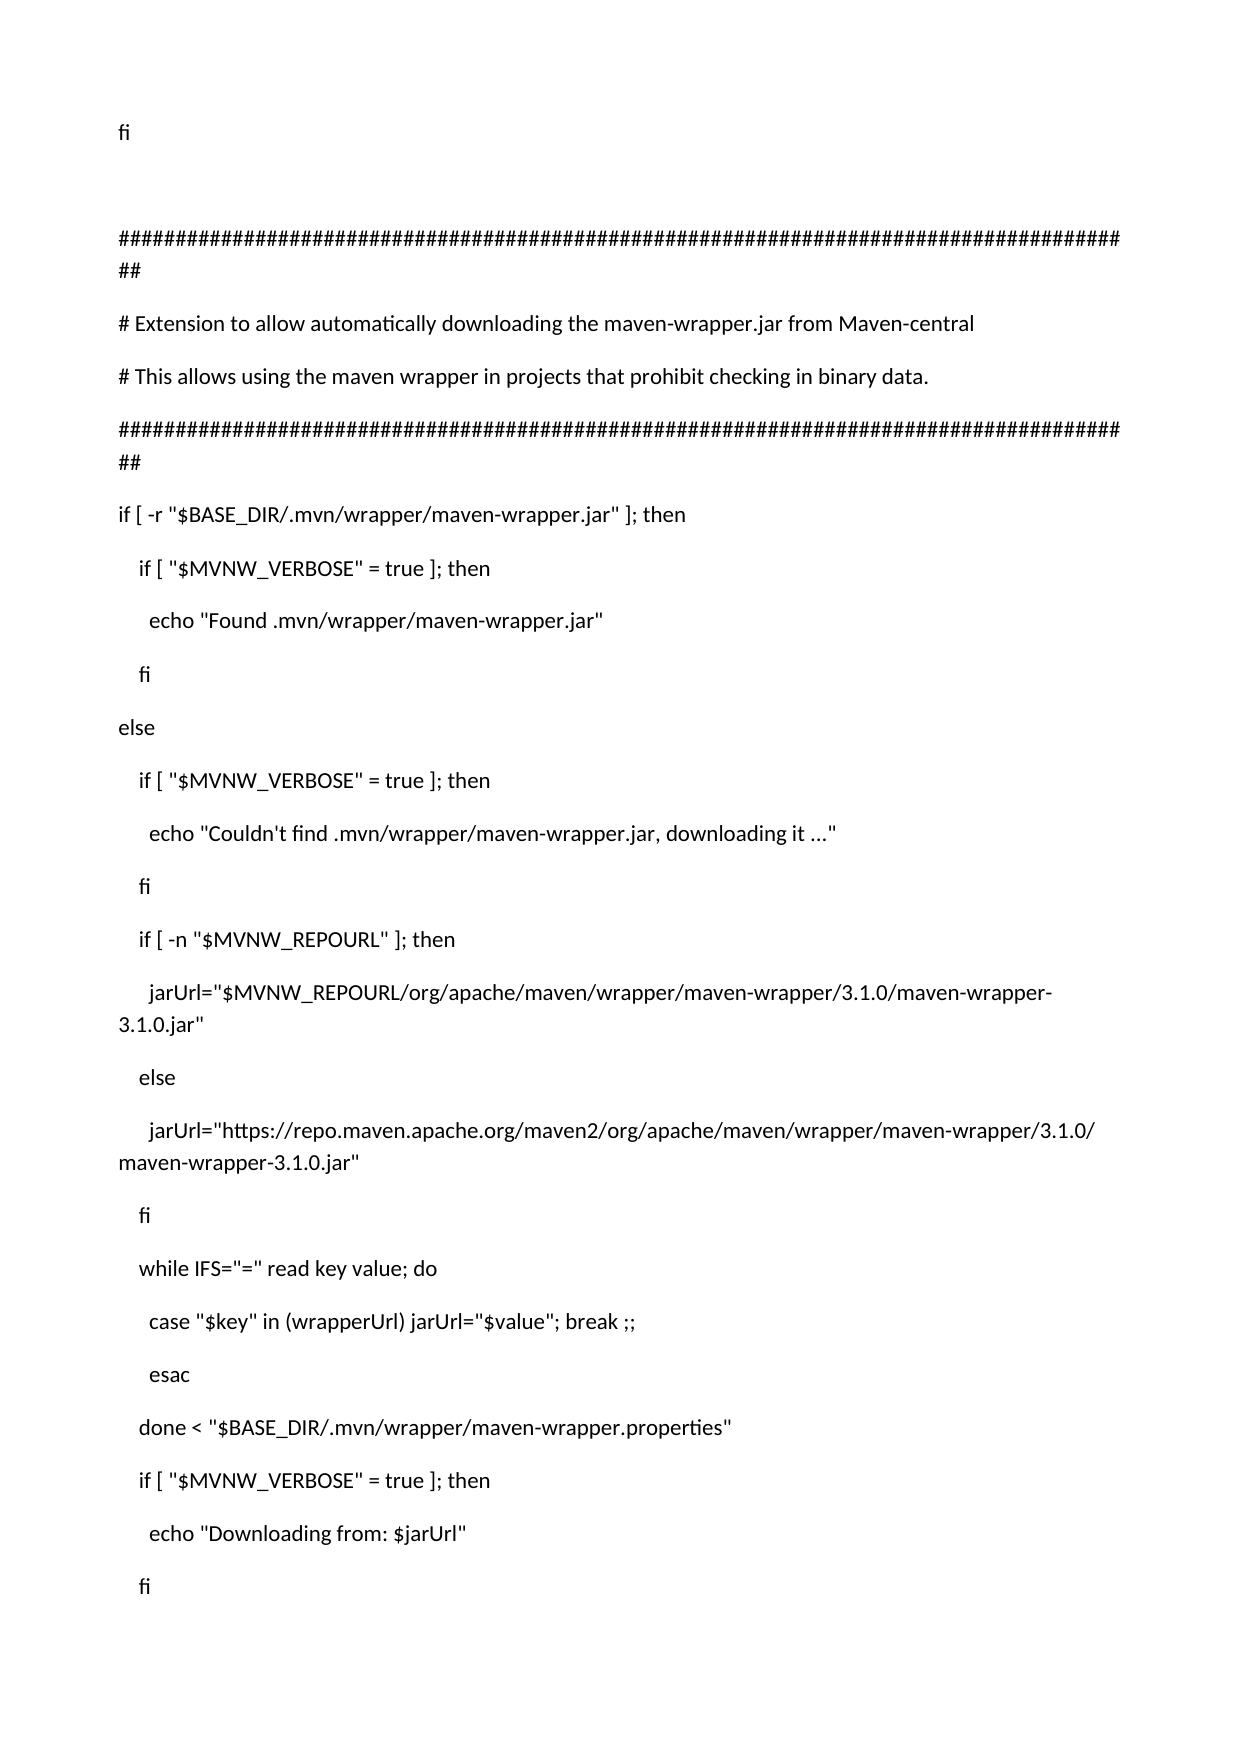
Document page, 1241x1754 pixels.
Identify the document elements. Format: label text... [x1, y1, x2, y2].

text if [ "$MVNW_VERBOSE" = true ]; then [118, 766, 1122, 794]
text echo "Couldn't find .mvn/wrapper/maven-wrapper.jar, downloading it ..." [118, 819, 1122, 847]
text # This allows using the maven wrapper in projects that prohibit checking in binary data. [118, 362, 1122, 390]
text case "$key" in (wrapperUrl) jarUrl="$value"; break ;; [118, 1307, 1122, 1335]
text fi [118, 872, 1122, 900]
text if [ "$MVNW_VERBOSE" = true ]; then [118, 554, 1122, 582]
text echo "Found .mvn/wrapper/maven-wrapper.jar" [118, 607, 1122, 635]
text if [ "$MVNW_VERBOSE" = true ]; then [118, 1466, 1122, 1494]
text esac [118, 1360, 1122, 1388]
text jarUrl="https://repo.maven.apache.org/maven2/org/apache/maven/wrapper/maven-wrapper/3.1.0/maven-wrapper-3.1.0.jar" [118, 1116, 1122, 1176]
text # Extension to allow automatically downloading the maven-wrapper.jar from Maven-central [118, 309, 1122, 337]
text jarUrl="$MVNW_REPOURL/org/apache/maven/wrapper/maven-wrapper/3.1.0/maven-wrapper-3.1.0.jar" [118, 978, 1122, 1038]
text while IFS="=" read key value; do [118, 1254, 1122, 1282]
text ########################################################################################## [118, 224, 1122, 284]
text done < "$BASE_DIR/.mvn/wrapper/maven-wrapper.properties" [118, 1413, 1122, 1441]
text if [ -n "$MVNW_REPOURL" ]; then [118, 925, 1122, 953]
text if [ -r "$BASE_DIR/.mvn/wrapper/maven-wrapper.jar" ]; then [118, 501, 1122, 529]
text else [118, 713, 1122, 741]
text echo "Downloading from: $jarUrl" [118, 1519, 1122, 1547]
text else [118, 1063, 1122, 1091]
text ########################################################################################## [118, 415, 1122, 476]
text fi [118, 1201, 1122, 1229]
text fi [118, 660, 1122, 688]
text fi [118, 118, 1122, 146]
text fi [118, 1572, 1122, 1600]
